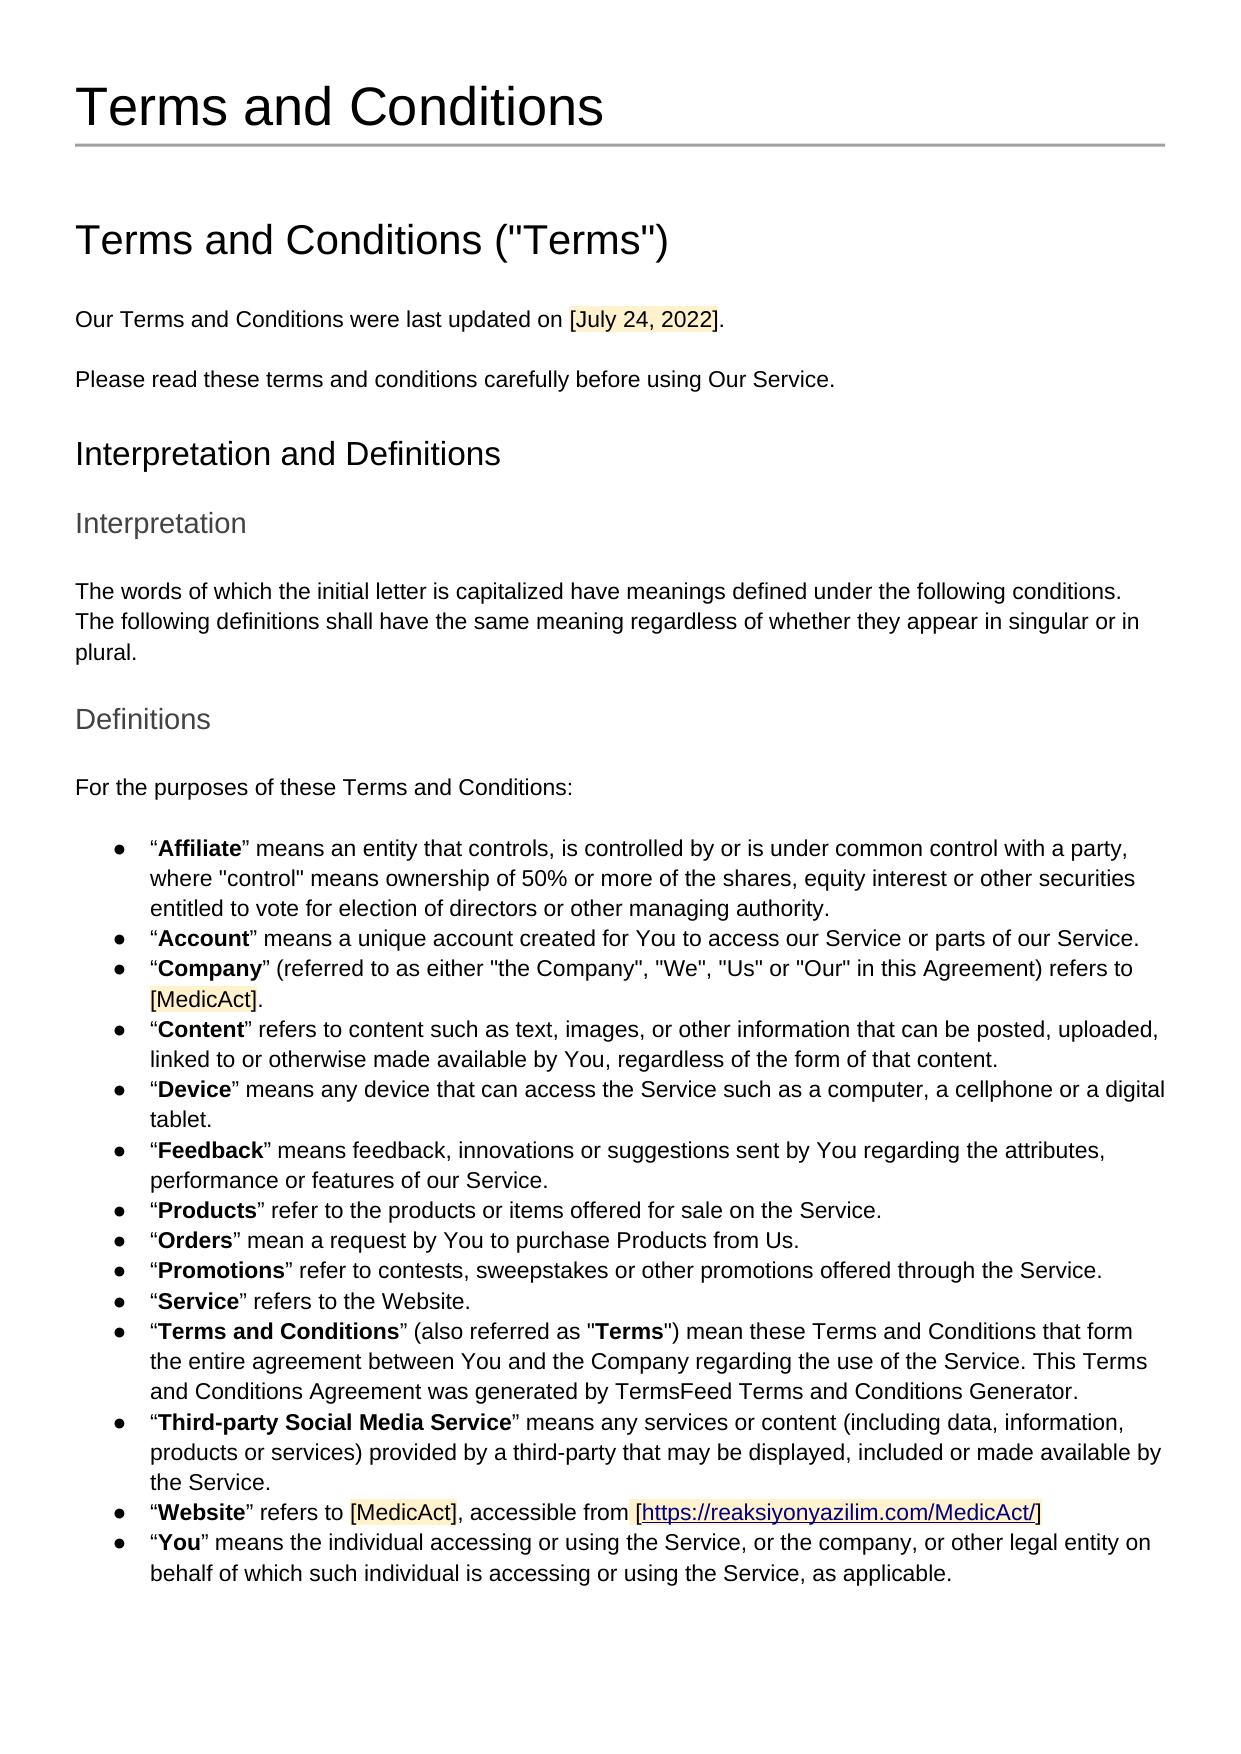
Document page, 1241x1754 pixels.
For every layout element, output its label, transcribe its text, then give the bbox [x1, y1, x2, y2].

list “Account” means a unique account created for You to access our Service or parts of our Service. [112, 925, 1165, 951]
list “Content” refers to content such as text, images, or other information that can be posted, uploaded, linked to or otherwise made available by You, regardless of the form of that content. [112, 1016, 1165, 1072]
subtitle Interpretation and Definitions [75, 434, 1165, 473]
list “Affiliate” means an entity that controls, is controlled by or is under common control with a party, where "control" means ownership of 50% or more of the shares, equity interest or other securities entitled to vote for election of directors or other managing authority. [112, 834, 1165, 921]
text Please read these terms and conditions carefully before using Our Service. [75, 366, 1165, 393]
list “Orders” mean a request by You to purchase Products from Us. [112, 1227, 1165, 1253]
list “Website” refers to [MedicAct], accessible from [https://reaksiyonyazilim.com/MedicAct/] [112, 1499, 1165, 1525]
subtitle Terms and Conditions ("Terms") [75, 215, 1165, 263]
list “Service” refers to the Website. [112, 1288, 1165, 1314]
list “Terms and Conditions” (also referred as "Terms") mean these Terms and Conditions that form the entire agreement between You and the Company regarding the use of the Service. This Terms and Conditions Agreement was generated by TermsFeed Terms and Conditions Generator. [112, 1318, 1165, 1404]
subtitle Interpretation [75, 506, 1165, 539]
list “Feedback” means feedback, innovations or suggestions sent by You regarding the attributes, performance or features of our Service. [112, 1137, 1165, 1193]
text The words of which the initial letter is capitalized have meanings defined under the following conditions. The following definitions shall have the same meaning regardless of whether they appear in singular or in plural. [75, 578, 1165, 665]
subtitle Definitions [75, 702, 1165, 736]
text For the purposes of these Terms and Conditions: [75, 774, 1165, 800]
list “Products” refer to the products or items offered for sale on the Service. [112, 1197, 1165, 1223]
list “You” means the individual accessing or using the Service, or the company, or other legal entity on behalf of which such individual is accessing or using the Service, as applicable. [112, 1529, 1165, 1586]
list “Company” (referred to as either "the Company", "We", "Us" or "Our" in this Agreement) refers to [MedicAct]. [112, 955, 1165, 1012]
list “Device” means any device that can access the Service such as a computer, a cellphone or a digital tablet. [112, 1076, 1165, 1133]
text Our Terms and Conditions were last updated on [July 24, 2022]. [75, 306, 1165, 332]
list “Promotions” refer to contests, sweepstakes or other promotions offered through the Service. [112, 1257, 1165, 1284]
list “Third-party Social Media Service” means any services or content (including data, information, products or services) provided by a third-party that may be displayed, included or made available by the Service. [112, 1408, 1165, 1495]
title Terms and Conditions [75, 75, 1165, 137]
